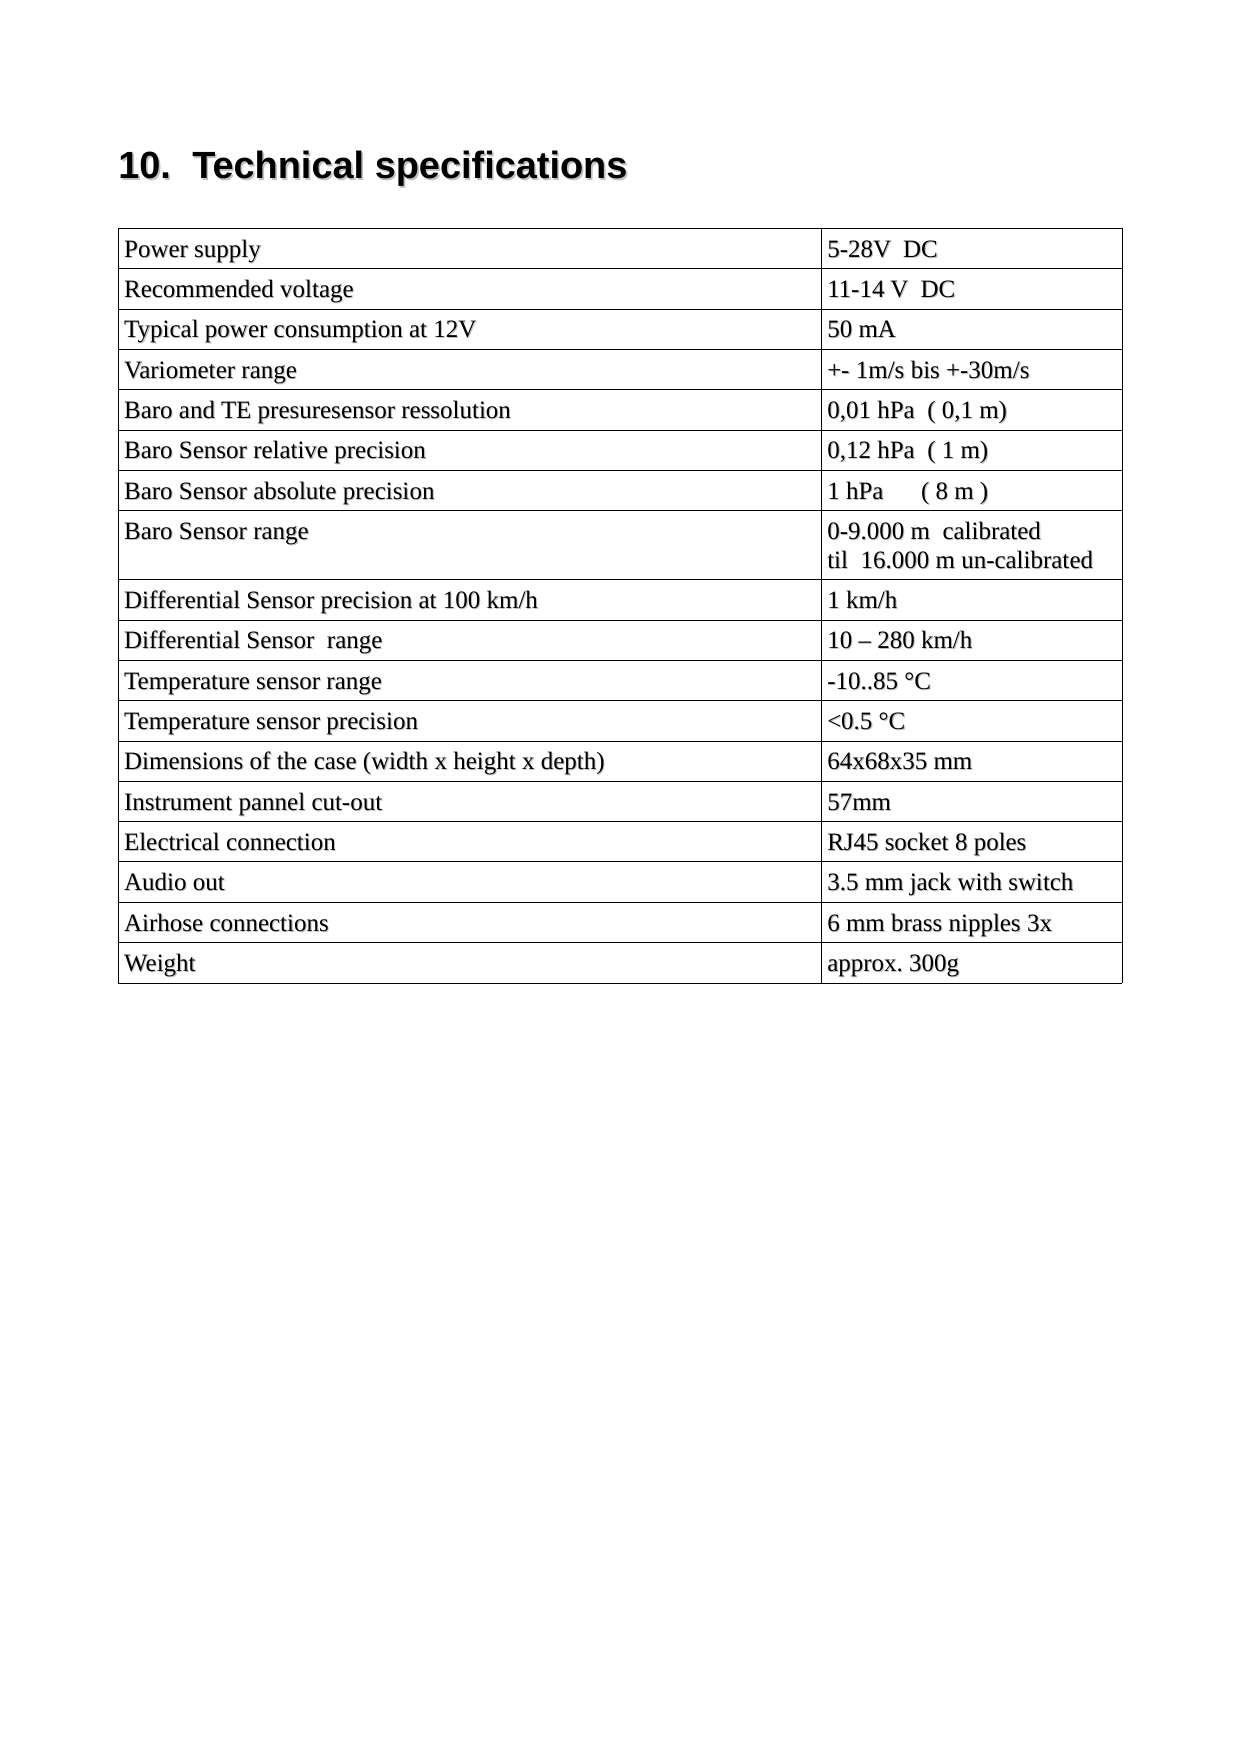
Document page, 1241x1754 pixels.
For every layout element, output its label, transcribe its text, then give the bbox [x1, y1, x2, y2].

table_cell 57mm [822, 782, 1122, 821]
table_cell Differential Sensor range [119, 621, 821, 660]
table_cell 3.5 mm jack with switch [822, 862, 1122, 902]
table_header Power supply [119, 229, 821, 268]
table_cell 0-9.000 m calibrated til 16.000 m un-calibrated [822, 511, 1122, 579]
table_cell Variometer range [119, 350, 821, 389]
table_header 5-28V DC [822, 229, 1122, 268]
table_cell Weight [119, 943, 821, 982]
table_cell Baro and TE presuresensor ressolution [119, 390, 821, 429]
table_cell 0,12 hPa ( 1 m) [822, 431, 1122, 470]
table_cell Electrical connection [119, 822, 821, 861]
table_cell 10 – 280 km/h [822, 621, 1122, 660]
table_cell Airhose connections [119, 903, 821, 942]
table_cell Dimensions of the case (width x height x depth) [119, 742, 821, 781]
table_cell Audio out [119, 862, 821, 902]
subtitle Technical specifications [118, 143, 1122, 187]
table_cell Instrument pannel cut-out [119, 782, 821, 821]
table_cell Baro Sensor relative precision [119, 431, 821, 470]
table_cell +- 1m/s bis +-30m/s [822, 350, 1122, 389]
table_cell 64x68x35 mm [822, 742, 1122, 781]
table_cell 0,01 hPa ( 0,1 m) [822, 390, 1122, 429]
table_cell approx. 300g [822, 943, 1122, 982]
table_cell Baro Sensor range [119, 511, 821, 579]
table_cell Differential Sensor precision at 100 km/h [119, 580, 821, 619]
table_cell 11-14 V DC [822, 269, 1122, 309]
table_cell Recommended voltage [119, 269, 821, 309]
table_cell 50 mA [822, 310, 1122, 349]
table_cell <0.5 °C [822, 701, 1122, 741]
table_cell RJ45 socket 8 poles [822, 822, 1122, 861]
table_cell Typical power consumption at 12V [119, 310, 821, 349]
table_cell -10..85 °C [822, 661, 1122, 700]
table_cell 1 hPa ( 8 m ) [822, 471, 1122, 510]
table_cell Temperature sensor range [119, 661, 821, 700]
table_cell Baro Sensor absolute precision [119, 471, 821, 510]
table_cell Temperature sensor precision [119, 701, 821, 741]
table_cell 1 km/h [822, 580, 1122, 619]
table_cell 6 mm brass nipples 3x [822, 903, 1122, 942]
